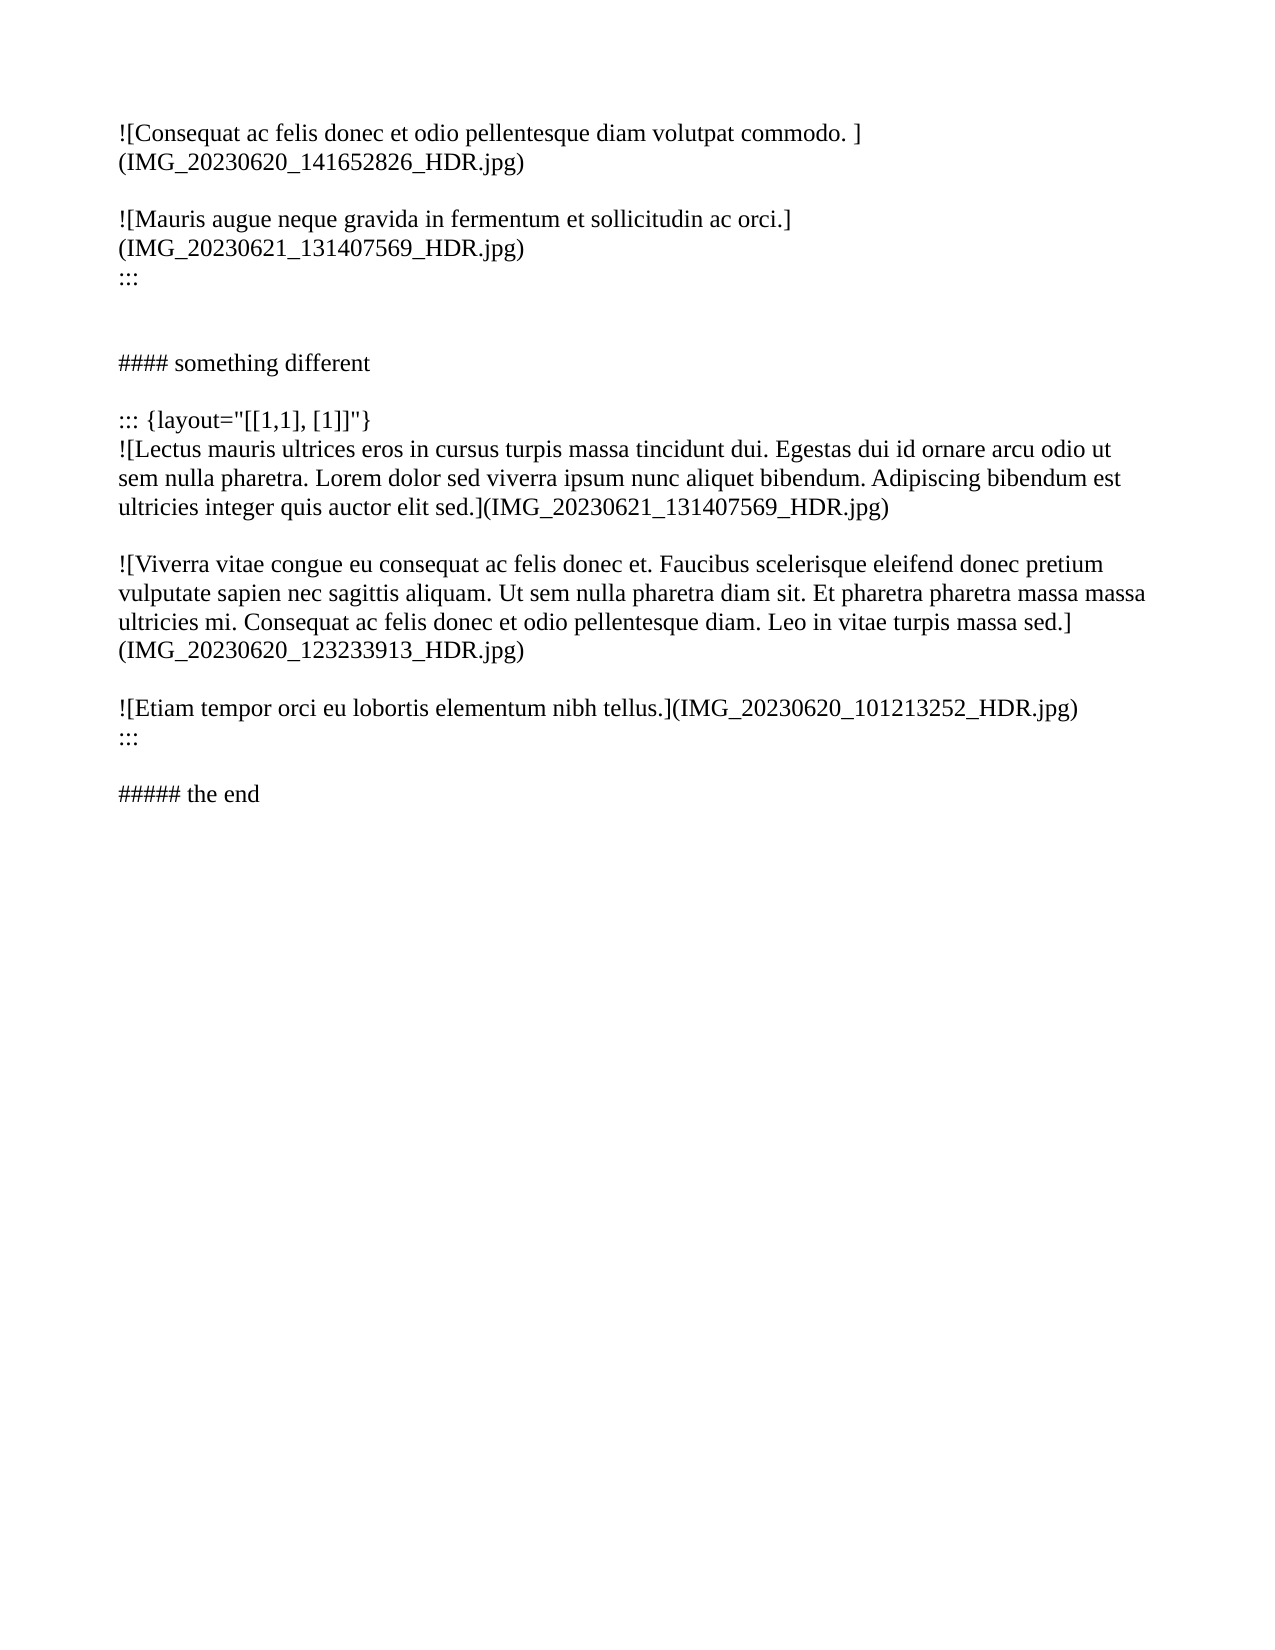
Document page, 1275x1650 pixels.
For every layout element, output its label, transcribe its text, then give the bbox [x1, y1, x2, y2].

text ![Viverra vitae congue eu consequat ac felis donec et. Faucibus scelerisque eleifend donec pretium vulputate sapien nec sagittis aliquam. Ut sem nulla pharetra diam sit. Et pharetra pharetra massa massa ultricies mi. Consequat ac felis donec et odio pellentesque diam. Leo in vitae turpis massa sed.](IMG_20230620_123233913_HDR.jpg) [118, 549, 1157, 664]
text ::: {layout="[[1,1], [1]]"} [118, 406, 1157, 434]
text ![Lectus mauris ultrices eros in cursus turpis massa tincidunt dui. Egestas dui id ornare arcu odio ut sem nulla pharetra. Lorem dolor sed viverra ipsum nunc aliquet bibendum. Adipiscing bibendum est ultricies integer quis auctor elit sed.](IMG_20230621_131407569_HDR.jpg) [118, 434, 1157, 521]
text ::: [118, 722, 1157, 751]
text ![Etiam tempor orci eu lobortis elementum nibh tellus.](IMG_20230620_101213252_HDR.jpg) [118, 693, 1157, 722]
text #### something different [118, 348, 1157, 377]
text ::: [118, 262, 1157, 291]
text ##### the end [118, 779, 1157, 808]
text ![Consequat ac felis donec et odio pellentesque diam volutpat commodo. ](IMG_20230620_141652826_HDR.jpg) [118, 118, 1157, 176]
text ![Mauris augue neque gravida in fermentum et sollicitudin ac orci.](IMG_20230621_131407569_HDR.jpg) [118, 204, 1157, 262]
